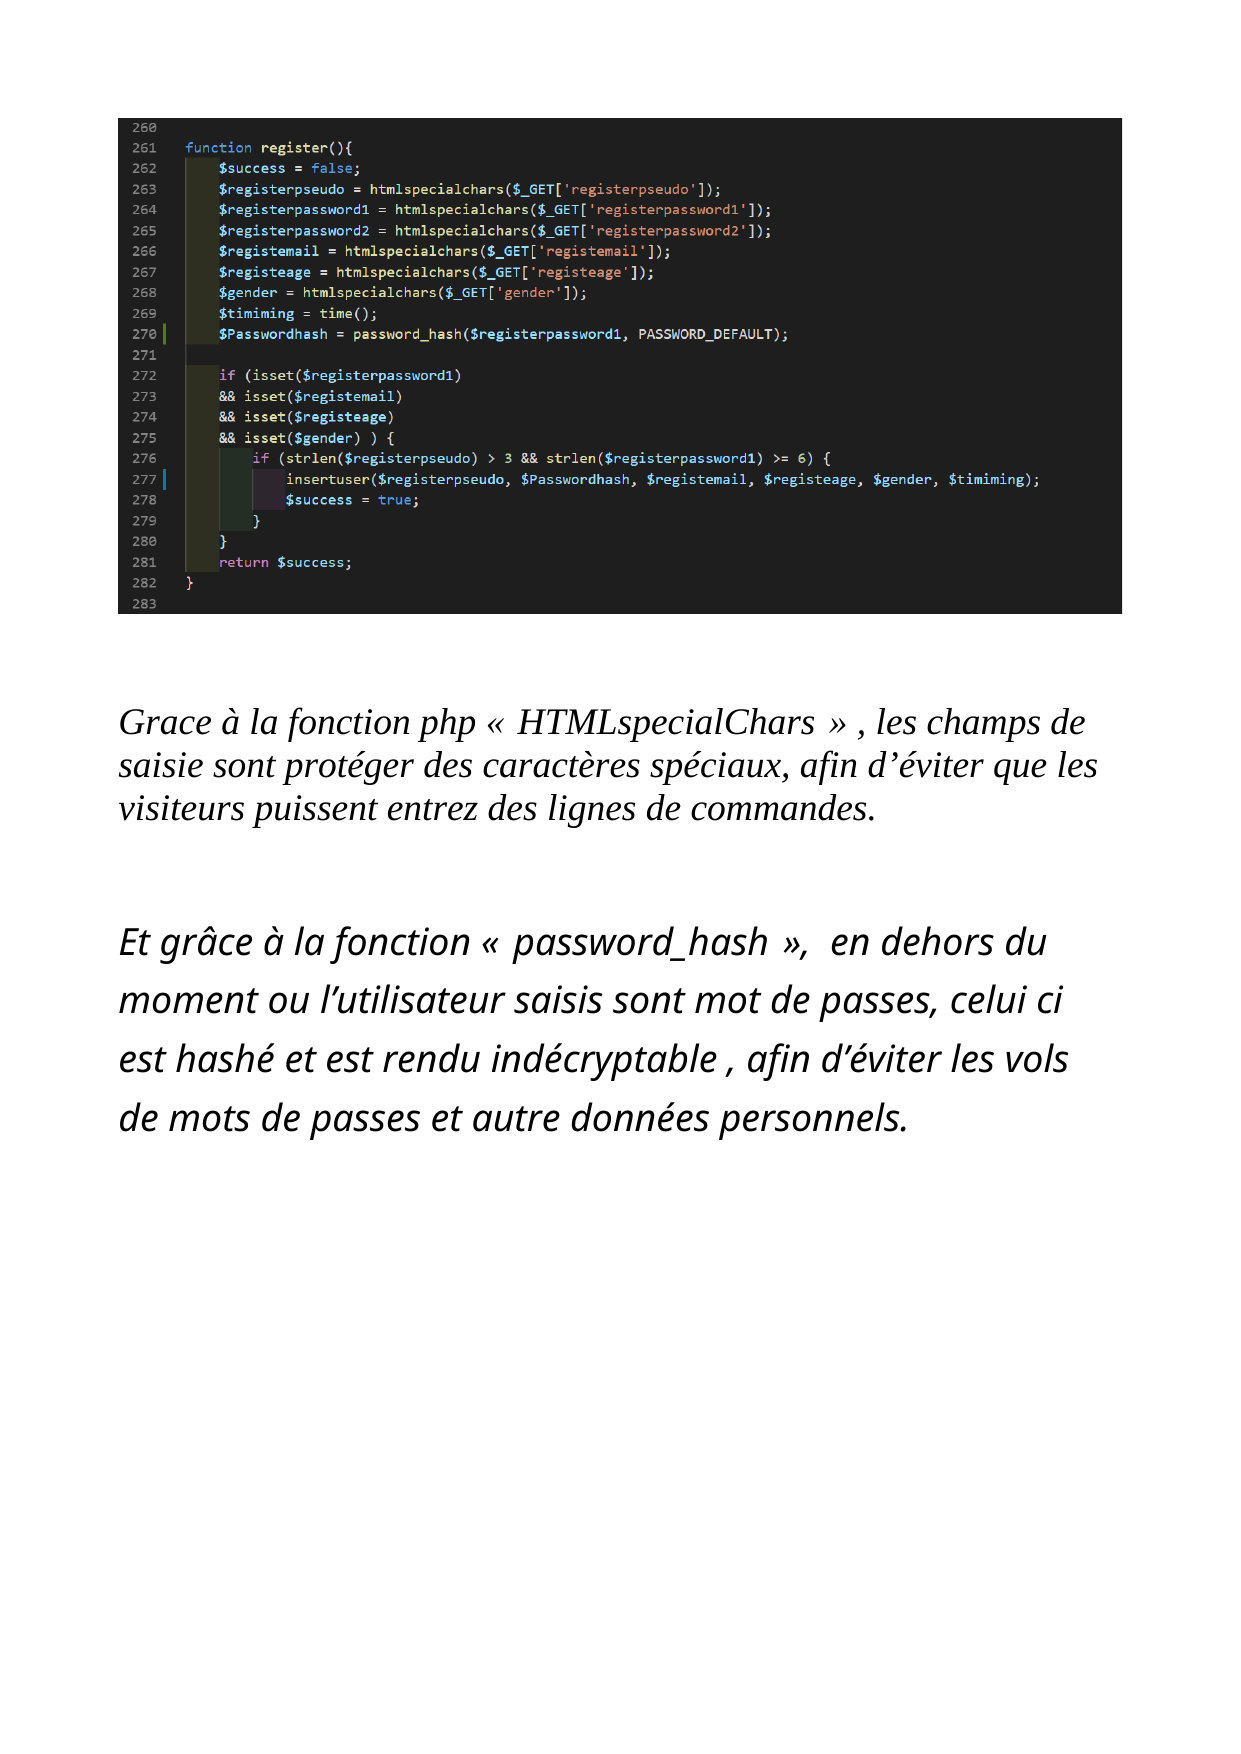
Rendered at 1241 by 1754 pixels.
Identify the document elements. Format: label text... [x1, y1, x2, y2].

picture [118, 118, 1123, 614]
text Grace à la fonction php « HTMLspecialChars » , les champs de saisie sont protéger des caractères spéciaux, afin d’éviter que les visiteurs puissent entrez des lignes de commandes. [118, 699, 1122, 829]
text Et grâce à la fonction « password_hash », en dehors du moment ou l’utilisateur saisis sont mot de passes, celui ci est hashé et est rendu indécryptable , afin d’éviter les vols de mots de passes et autre données personnels. [118, 915, 1122, 1142]
